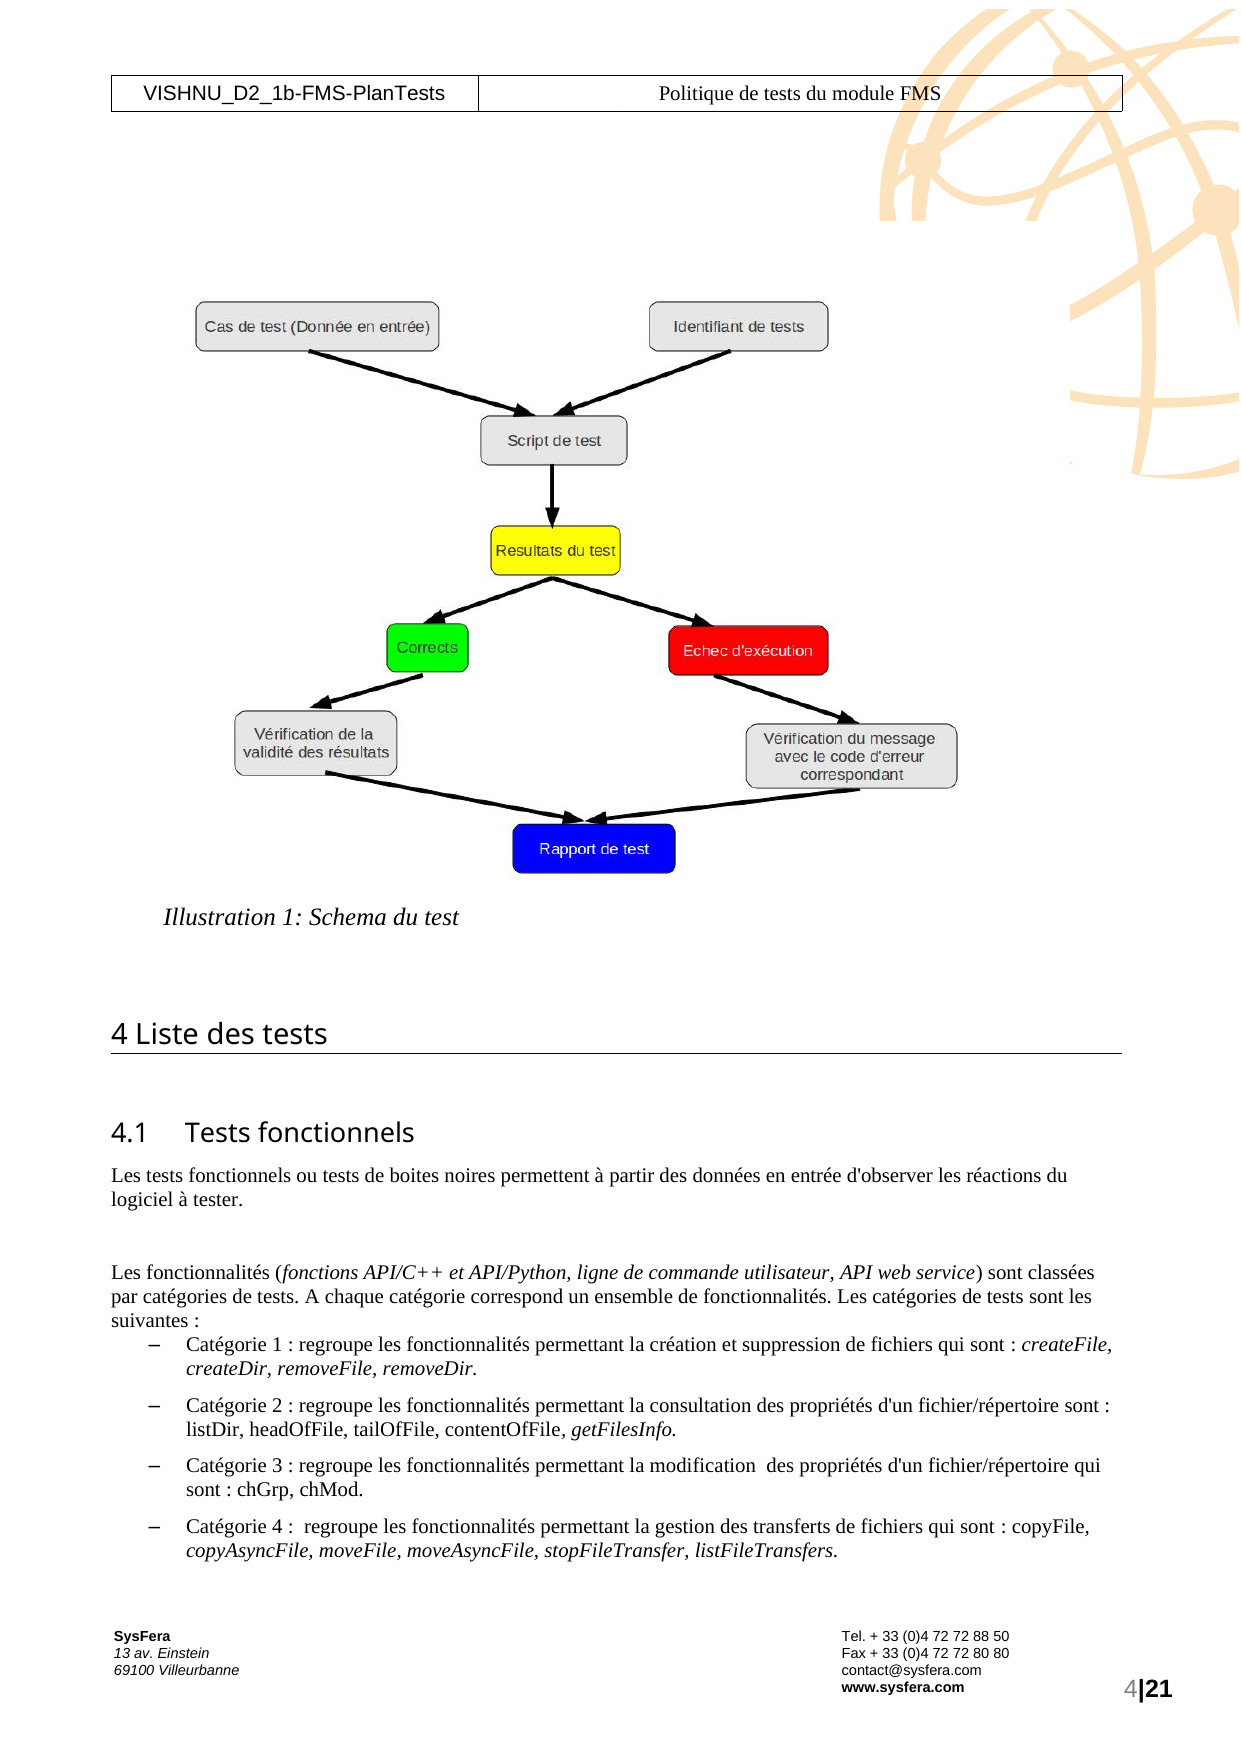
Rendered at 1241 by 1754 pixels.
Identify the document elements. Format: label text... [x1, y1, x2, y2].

list Catégorie 3 : regroupe les fonctionnalités permettant la modification des propriétés d'un fichier/répertoire qui sont : chGrp, chMod. [148, 1453, 1122, 1501]
subtitle Tests fonctionnels [111, 1113, 1122, 1150]
list Catégorie 1 : regroupe les fonctionnalités permettant la création et suppression de fichiers qui sont : createFile, createDir, removeFile, removeDir. [148, 1332, 1122, 1380]
subtitle Liste des tests [111, 1013, 1122, 1053]
text Les fonctionnalités (fonctions API/C++ et API/Python, ligne de commande utilisateur, API web service) sont classées par catégories de tests. A chaque catégorie correspond un ensemble de fonctionnalités. Les catégories de tests sont les suivantes : [111, 1260, 1122, 1332]
list Catégorie 4 : regroupe les fonctionnalités permettant la gestion des transferts de fichiers qui sont : copyFile, copyAsyncFile, moveFile, moveAsyncFile, stopFileTransfer, listFileTransfers. [148, 1514, 1122, 1562]
list Catégorie 2 : regroupe les fonctionnalités permettant la consultation des propriétés d'un fichier/répertoire sont : listDir, headOfFile, tailOfFile, contentOfFile, getFilesInfo. [148, 1393, 1122, 1441]
text Illustration 1: Schema du test [163, 902, 1070, 931]
picture [1, 9, 1239, 902]
text Les tests fonctionnels ou tests de boites noires permettent à partir des données en entrée d'observer les réactions du logiciel à tester. [111, 1163, 1122, 1211]
